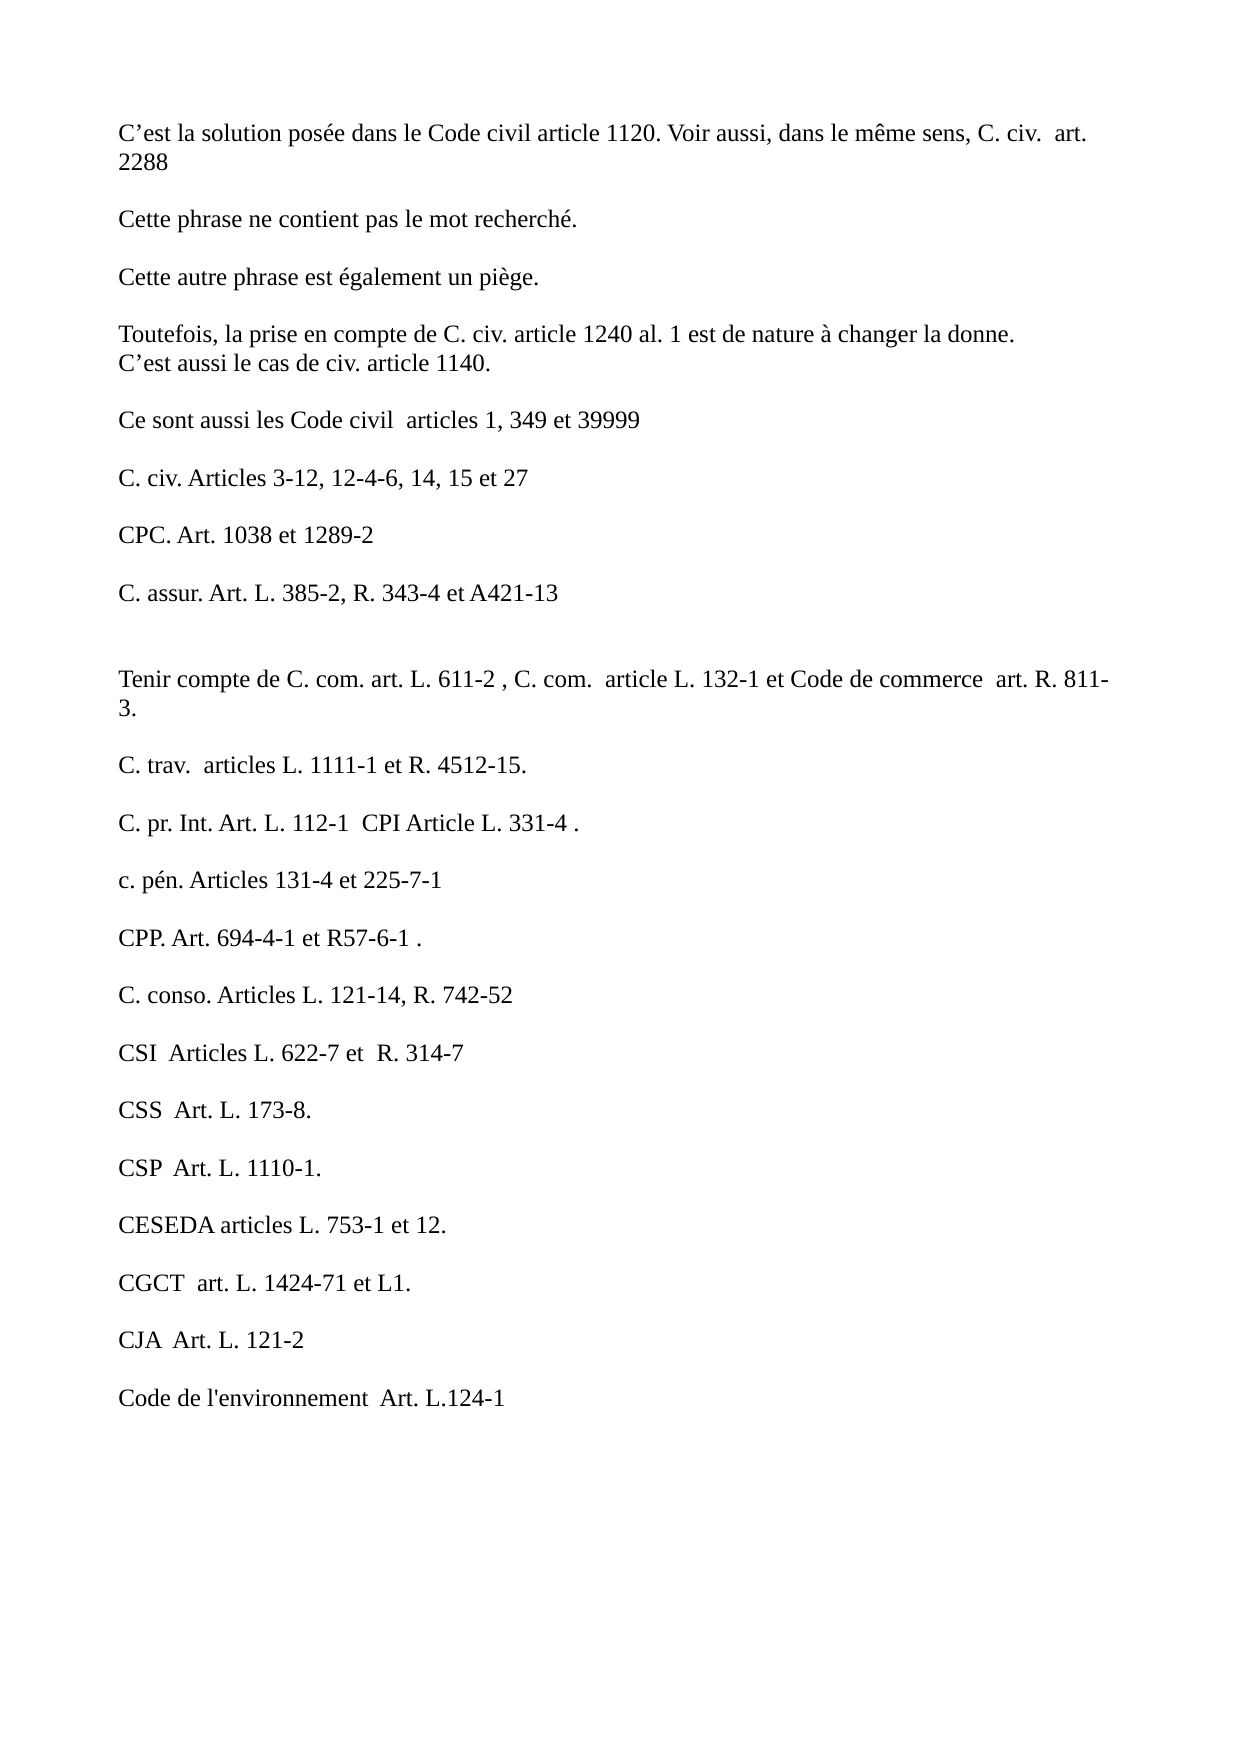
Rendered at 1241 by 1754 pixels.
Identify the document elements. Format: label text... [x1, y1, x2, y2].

text Code de l'environnement Art. L.124-1 [118, 1383, 1122, 1412]
text Toutefois, la prise en compte de C. civ. article 1240 al. 1 est de nature à changer la donne. [118, 319, 1122, 348]
text CGCT art. L. 1424-71 et L1. [118, 1268, 1122, 1297]
text C. assur. Art. L. 385-2, R. 343-4 et A421-13 [118, 578, 1122, 607]
text C. conso. Articles L. 121-14, R. 742-52 [118, 981, 1122, 1009]
text C’est la solution posée dans le Code civil article 1120. Voir aussi, dans le même sens, C. civ. art. 2288 [118, 118, 1122, 176]
text C’est aussi le cas de civ. article 1140. [118, 348, 1122, 377]
text CESEDA articles L. 753-1 et 12. [118, 1211, 1122, 1239]
text C. civ. Articles 3-12, 12-4-6, 14, 15 et 27 [118, 463, 1122, 492]
text CSI Articles L. 622-7 et R. 314-7 [118, 1038, 1122, 1067]
text CSS Art. L. 173-8. [118, 1096, 1122, 1124]
text Ce sont aussi les Code civil articles 1, 349 et 39999 [118, 406, 1122, 434]
text Cette autre phrase est également un piège. [118, 233, 1122, 291]
text Cette phrase ne contient pas le mot recherché. [118, 204, 1122, 233]
text Tenir compte de C. com. art. L. 611-2 , C. com. article L. 132-1 et Code de commerce art. R. 811-3. [118, 664, 1122, 722]
text CPP. Art. 694-4-1 et R57-6-1 . [118, 923, 1122, 952]
text CPC. Art. 1038 et 1289-2 [118, 521, 1122, 549]
text CSP Art. L. 1110-1. [118, 1153, 1122, 1182]
text C. pr. Int. Art. L. 112-1 CPI Article L. 331-4 . [118, 808, 1122, 837]
text CJA Art. L. 121-2 [118, 1326, 1122, 1354]
text C. trav. articles L. 1111-1 et R. 4512-15. [118, 751, 1122, 779]
text c. pén. Articles 131-4 et 225-7-1 [118, 866, 1122, 894]
